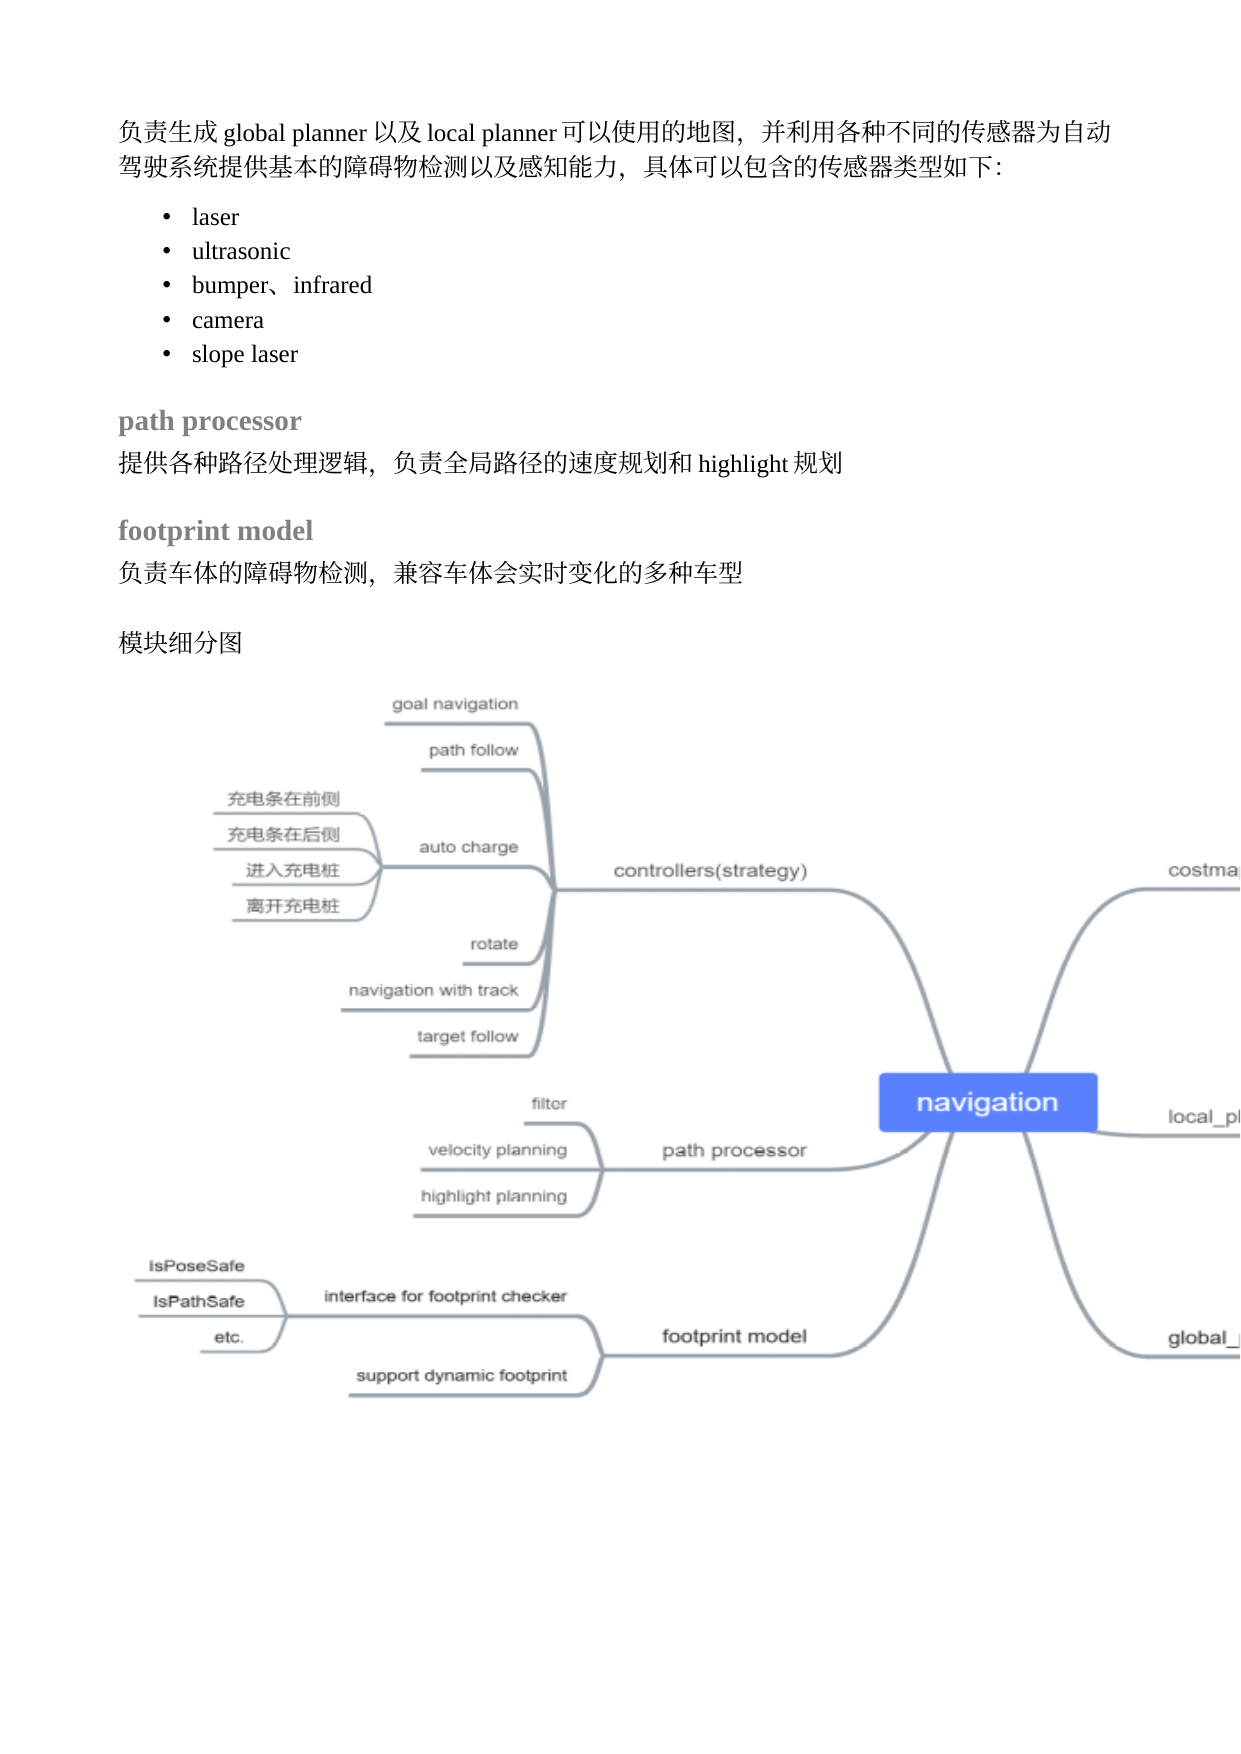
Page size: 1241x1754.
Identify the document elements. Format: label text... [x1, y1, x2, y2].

text 负责生成global planner以及local planner可以使用的地图，并利用各种不同的传感器为自动驾驶系统提供基本的障碍物检测以及感知能力，具体可以包含的传感器类型如下： [118, 118, 1122, 181]
text footprint model [118, 513, 1122, 546]
list ultrasonic [162, 236, 1122, 265]
text 负责车体的障碍物检测，兼容车体会实时变化的多种车型 [118, 559, 1122, 588]
list bumper、infrared [162, 271, 1122, 299]
text 提供各种路径处理逻辑，负责全局路径的速度规划和highlight规划 [118, 449, 1122, 478]
list slope laser [162, 339, 1122, 368]
text 模块细分图 [118, 629, 1122, 658]
list camera [162, 305, 1122, 334]
list laser [162, 202, 1122, 230]
text path processor [118, 403, 1122, 437]
